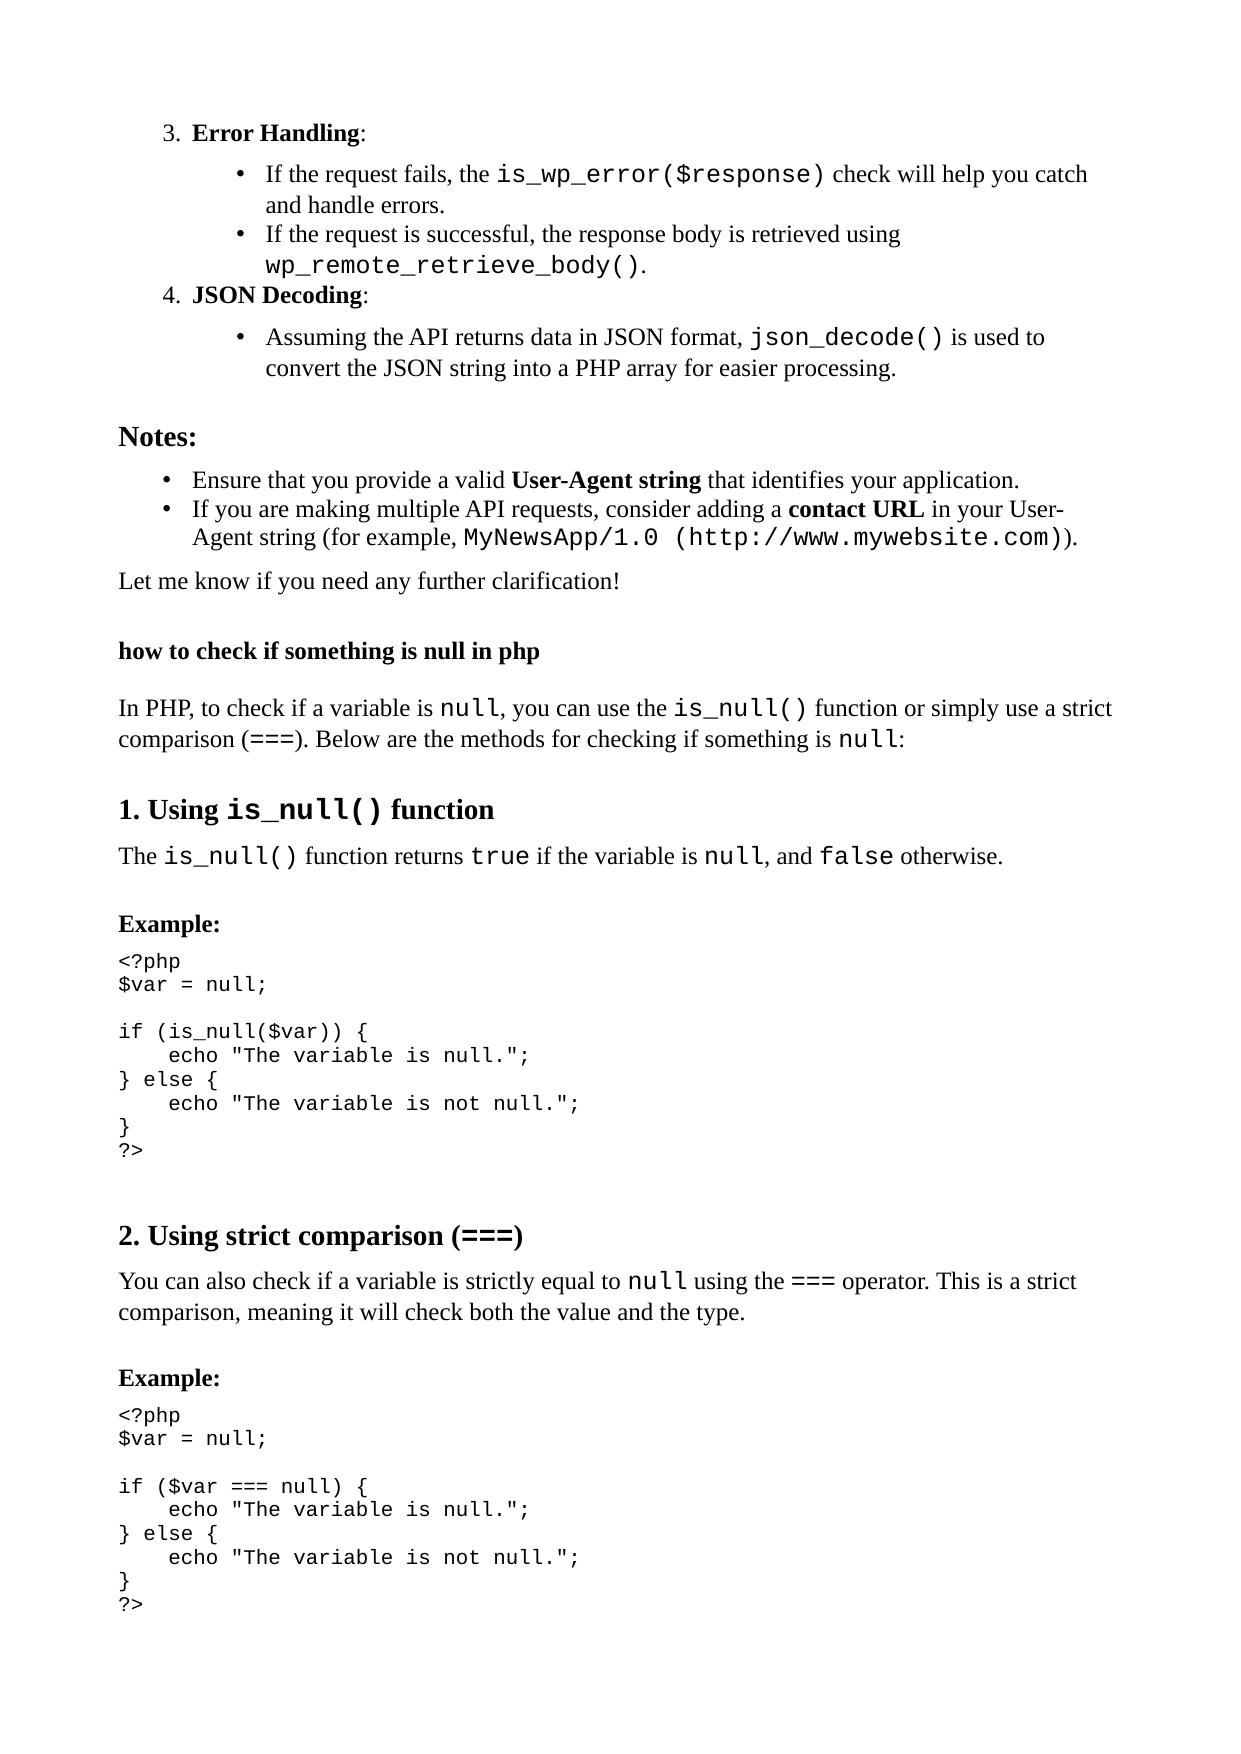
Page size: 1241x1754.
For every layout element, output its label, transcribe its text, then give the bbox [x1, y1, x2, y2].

list If the request is successful, the response body is retrieved using wp_remote_retrieve_body(). [236, 219, 1122, 281]
text if (is_null($var)) { [118, 1022, 1122, 1045]
text } [118, 1116, 1122, 1140]
text $var = null; [118, 974, 1122, 998]
text echo "The variable is not null."; [118, 1547, 1122, 1570]
text <?php [118, 951, 1122, 974]
subtitle Example: [118, 1363, 1122, 1392]
text } else { [118, 1069, 1122, 1092]
subtitle Example: [118, 909, 1122, 938]
list JSON Decoding: [162, 281, 1122, 309]
text } else { [118, 1523, 1122, 1547]
text if ($var === null) { [118, 1476, 1122, 1499]
text In PHP, to check if a variable is null, you can use the is_null() function or simply use a strict comparison (===). Below are the methods for checking if something is null: [118, 693, 1122, 755]
text echo "The variable is null."; [118, 1045, 1122, 1069]
subtitle 1. Using is_null() function [118, 792, 1122, 828]
text $var = null; [118, 1428, 1122, 1452]
list Assuming the API returns data in JSON format, json_decode() is used to convert the JSON string into a PHP array for easier processing. [236, 322, 1122, 381]
list If you are making multiple API requests, consider adding a contact URL in your User-Agent string (for example, MyNewsApp/1.0 (http://www.mywebsite.com)). [162, 494, 1122, 553]
text The is_null() function returns true if the variable is null, and false otherwise. [118, 841, 1122, 872]
text ?> [118, 1140, 1122, 1163]
text Let me know if you need any further clarification! [118, 566, 1122, 594]
text You can also check if a variable is strictly equal to null using the === operator. This is a strict comparison, meaning it will check both the value and the type. [118, 1266, 1122, 1326]
list Ensure that you provide a valid User-Agent string that identifies your application. [162, 465, 1122, 494]
list If the request fails, the is_wp_error($response) check will help you catch and handle errors. [236, 159, 1122, 219]
text how to check if something is null in php [118, 636, 1122, 664]
text echo "The variable is null."; [118, 1499, 1122, 1523]
text } [118, 1570, 1122, 1594]
list Error Handling: [162, 118, 1122, 147]
subtitle 2. Using strict comparison (===) [118, 1218, 1122, 1254]
subtitle Notes: [118, 419, 1122, 452]
text echo "The variable is not null."; [118, 1092, 1122, 1116]
text ?> [118, 1594, 1122, 1618]
text <?php [118, 1405, 1122, 1428]
